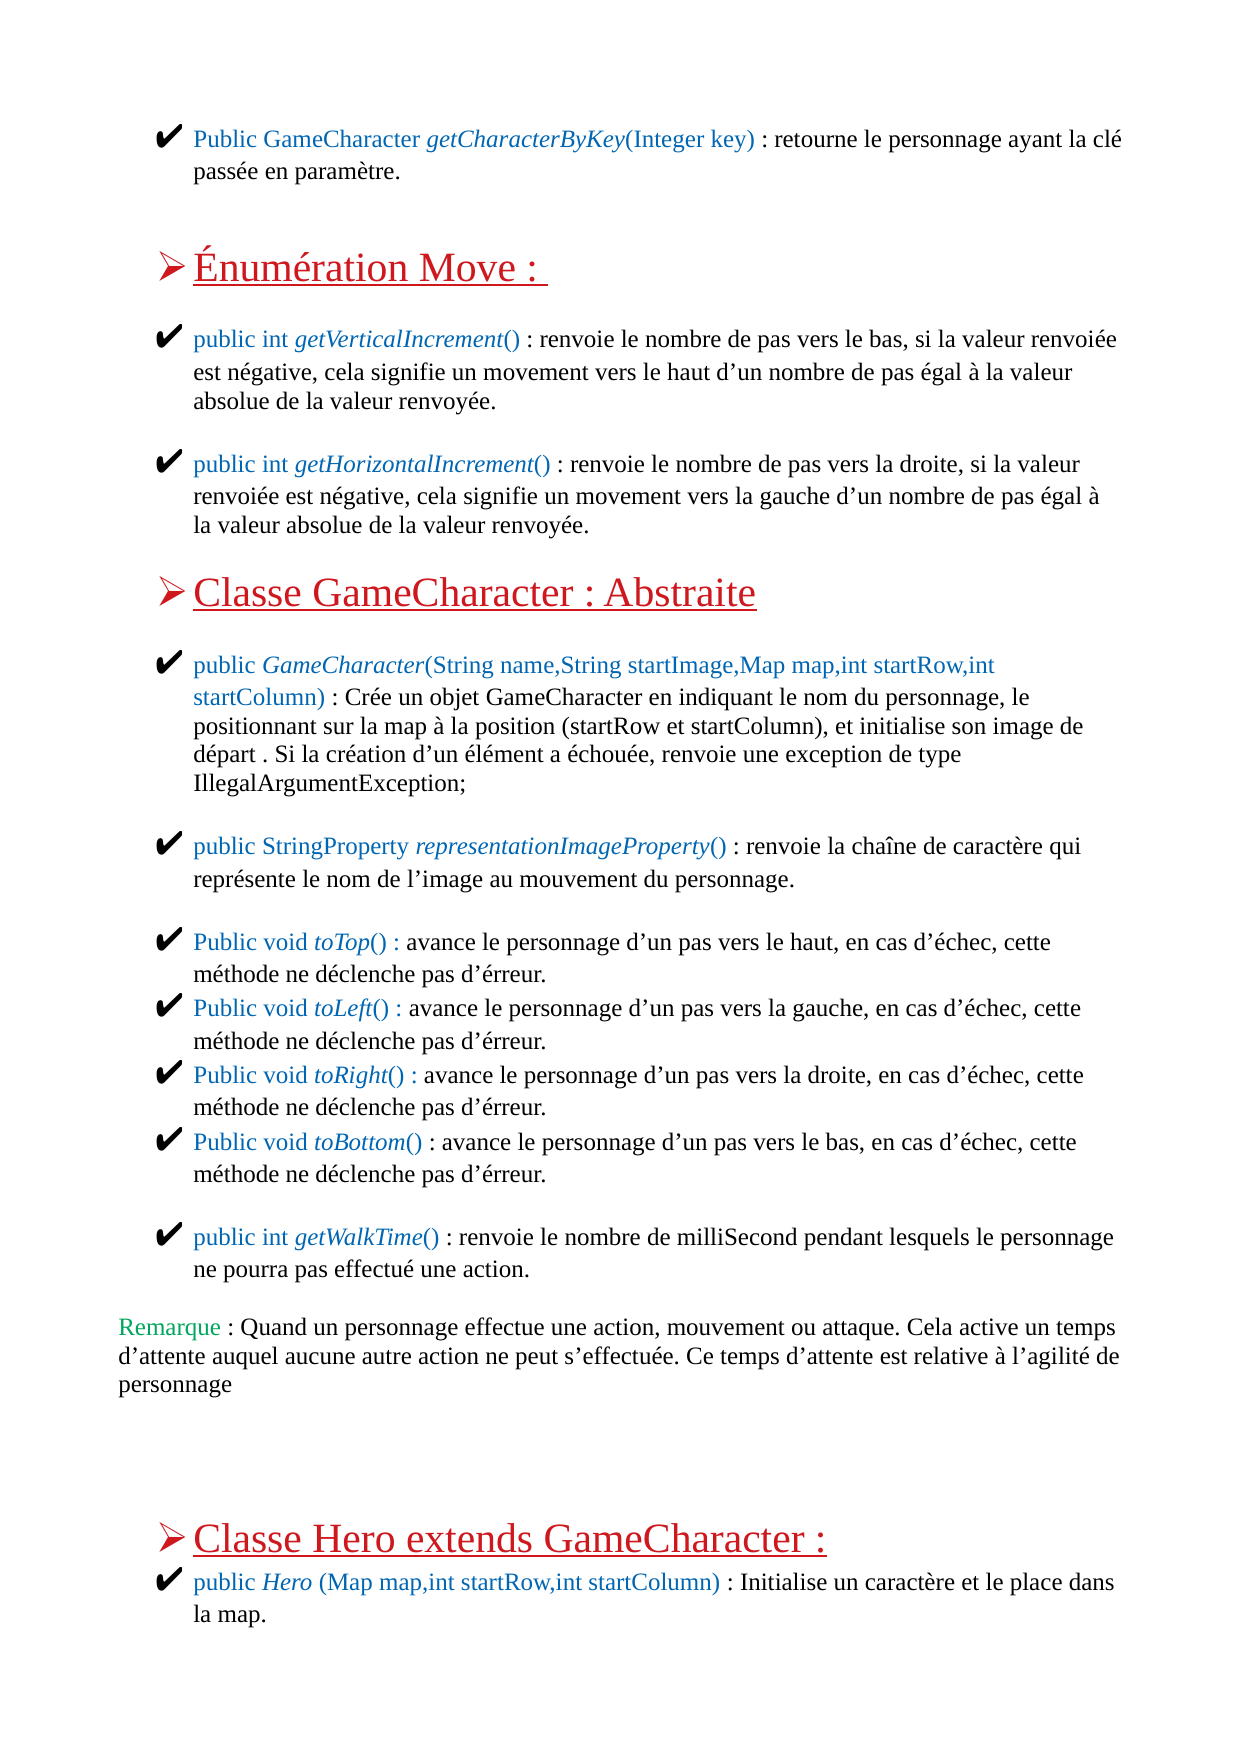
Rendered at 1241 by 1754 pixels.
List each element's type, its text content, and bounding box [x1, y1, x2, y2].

list Public void toTop() : avance le personnage d’un pas vers le haut, en cas d’échec, cette méthode ne déclenche pas d’érreur. [156, 921, 1122, 988]
list Public void toBottom() : avance le personnage d’un pas vers le bas, en cas d’échec, cette méthode ne déclenche pas d’érreur. [156, 1121, 1122, 1188]
list Énumération Move : [156, 242, 1122, 290]
text Remarque : Quand un personnage effectue une action, mouvement ou attaque. Cela active un temps d’attente auquel aucune autre action ne peut s’effectuée. Ce temps d’attente est relative à l’agilité de personnage [118, 1312, 1122, 1398]
list Classe Hero extends GameCharacter : [156, 1513, 1122, 1561]
list public int getHorizontalIncrement() : renvoie le nombre de pas vers la droite, si la valeur renvoiée est négative, cela signifie un movement vers la gauche d’un nombre de pas égal à la valeur absolue de la valeur renvoyée. [156, 443, 1122, 539]
list Public void toLeft() : avance le personnage d’un pas vers la gauche, en cas d’échec, cette méthode ne déclenche pas d’érreur. [156, 988, 1122, 1054]
list public int getWalkTime() : renvoie le nombre de milliSecond pendant lesquels le personnage ne pourra pas effectué une action. [156, 1217, 1122, 1283]
list public GameCharacter(String name,String startImage,Map map,int startRow,int startColumn) : Crée un objet GameCharacter en indiquant le nom du personnage, le positionnant sur la map à la position (startRow et startColumn), et initialise son image de départ . Si la création d’un élément a échouée, renvoie une exception de type IllegalArgumentException; [156, 644, 1122, 797]
list public int getVerticalIncrement() : renvoie le nombre de pas vers le bas, si la valeur renvoiée est négative, cela signifie un movement vers le haut d’un nombre de pas égal à la valeur absolue de la valeur renvoyée. [156, 319, 1122, 414]
list public StringProperty representationImageProperty() : renvoie la chaîne de caractère qui représente le nom de l’image au mouvement du personnage. [156, 826, 1122, 892]
list Public void toRight() : avance le personnage d’un pas vers la droite, en cas d’échec, cette méthode ne déclenche pas d’érreur. [156, 1054, 1122, 1121]
list public Hero (Map map,int startRow,int startColumn) : Initialise un caractère et le place dans la map. [156, 1561, 1122, 1628]
list Classe GameCharacter : Abstraite [156, 567, 1122, 615]
list Public GameCharacter getCharacterByKey(Integer key) : retourne le personnage ayant la clé passée en paramètre. [156, 118, 1122, 185]
